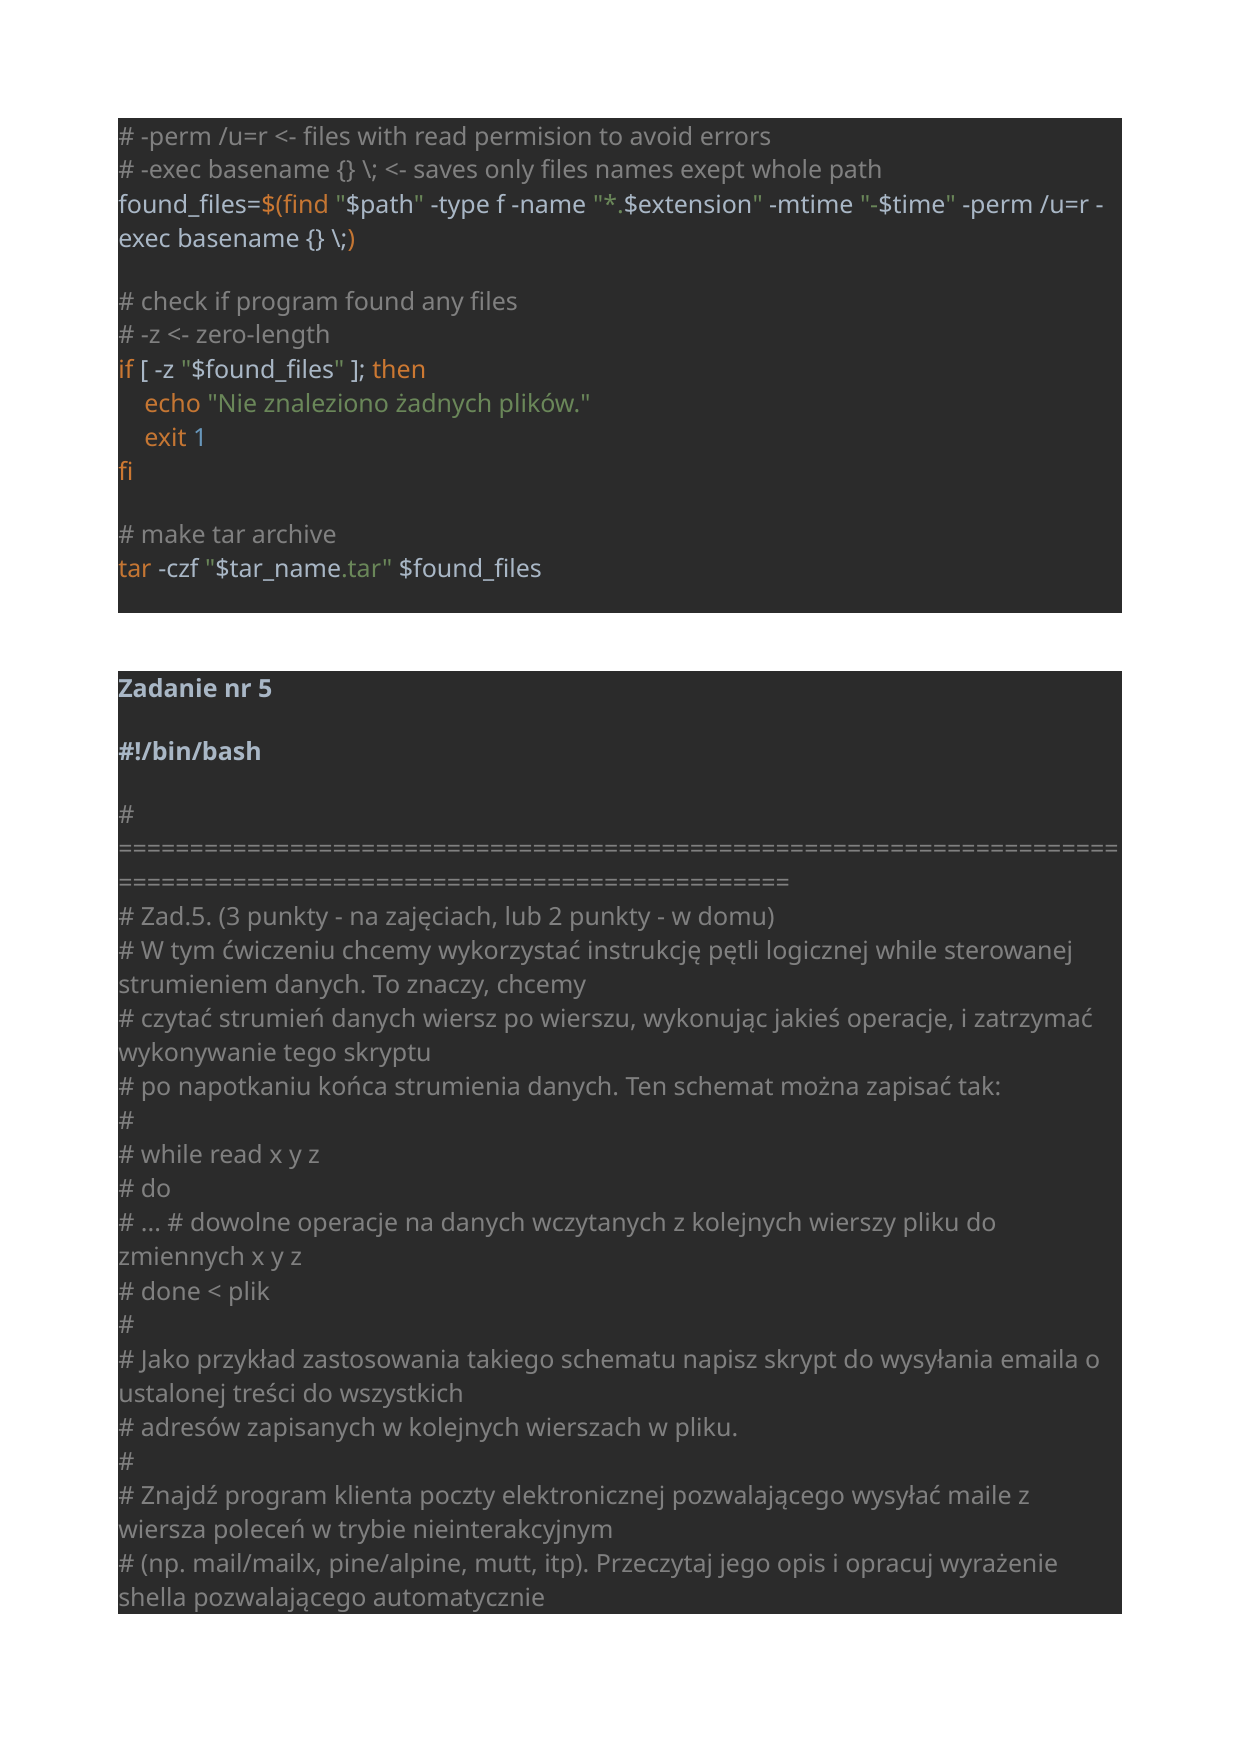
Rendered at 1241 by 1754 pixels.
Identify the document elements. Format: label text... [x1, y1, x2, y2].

text Zadanie nr 5 [118, 671, 1122, 705]
text #!/bin/bash # ===================================================================================================================== # Zad.5. (3 punkty - na zajęciach, lub 2 punkty - w domu) # W tym ćwiczeniu chcemy wykorzystać instrukcję pętli logicznej while sterowanej strumieniem danych. To znaczy, chcemy # czytać strumień danych wiersz po wierszu, wykonując jakieś operacje, i zatrzymać wykonywanie tego skryptu # po napotkaniu końca strumienia danych. Ten schemat można zapisać tak: # # while read x y z # do # ... # dowolne operacje na danych wczytanych z kolejnych wierszy pliku do zmiennych x y z # done < plik # # Jako przykład zastosowania takiego schematu napisz skrypt do wysyłania emaila o ustalonej treści do wszystkich # adresów zapisanych w kolejnych wierszach w pliku. # # Znajdź program klienta poczty elektronicznej pozwalającego wysyłać maile z wiersza poleceń w trybie nieinterakcyjnym # (np. mail/mailx, pine/alpine, mutt, itp). Przeczytaj jego opis i opracuj wyrażenie shella pozwalającego automatycznie [118, 733, 1122, 1614]
text # -perm /u=r <- files with read permision to avoid errors # -exec basename {} \; <- saves only files names exept whole path found_files=$(find "$path" -type f -name "*.$extension" -mtime "-$time" -perm /u=r -exec basename {} \;) # check if program found any files # -z <- zero-length if [ -z "$found_files" ]; then echo "Nie znaleziono żadnych plików." exit 1 fi # make tar archive tar -czf "$tar_name.tar" $found_files [118, 118, 1122, 584]
